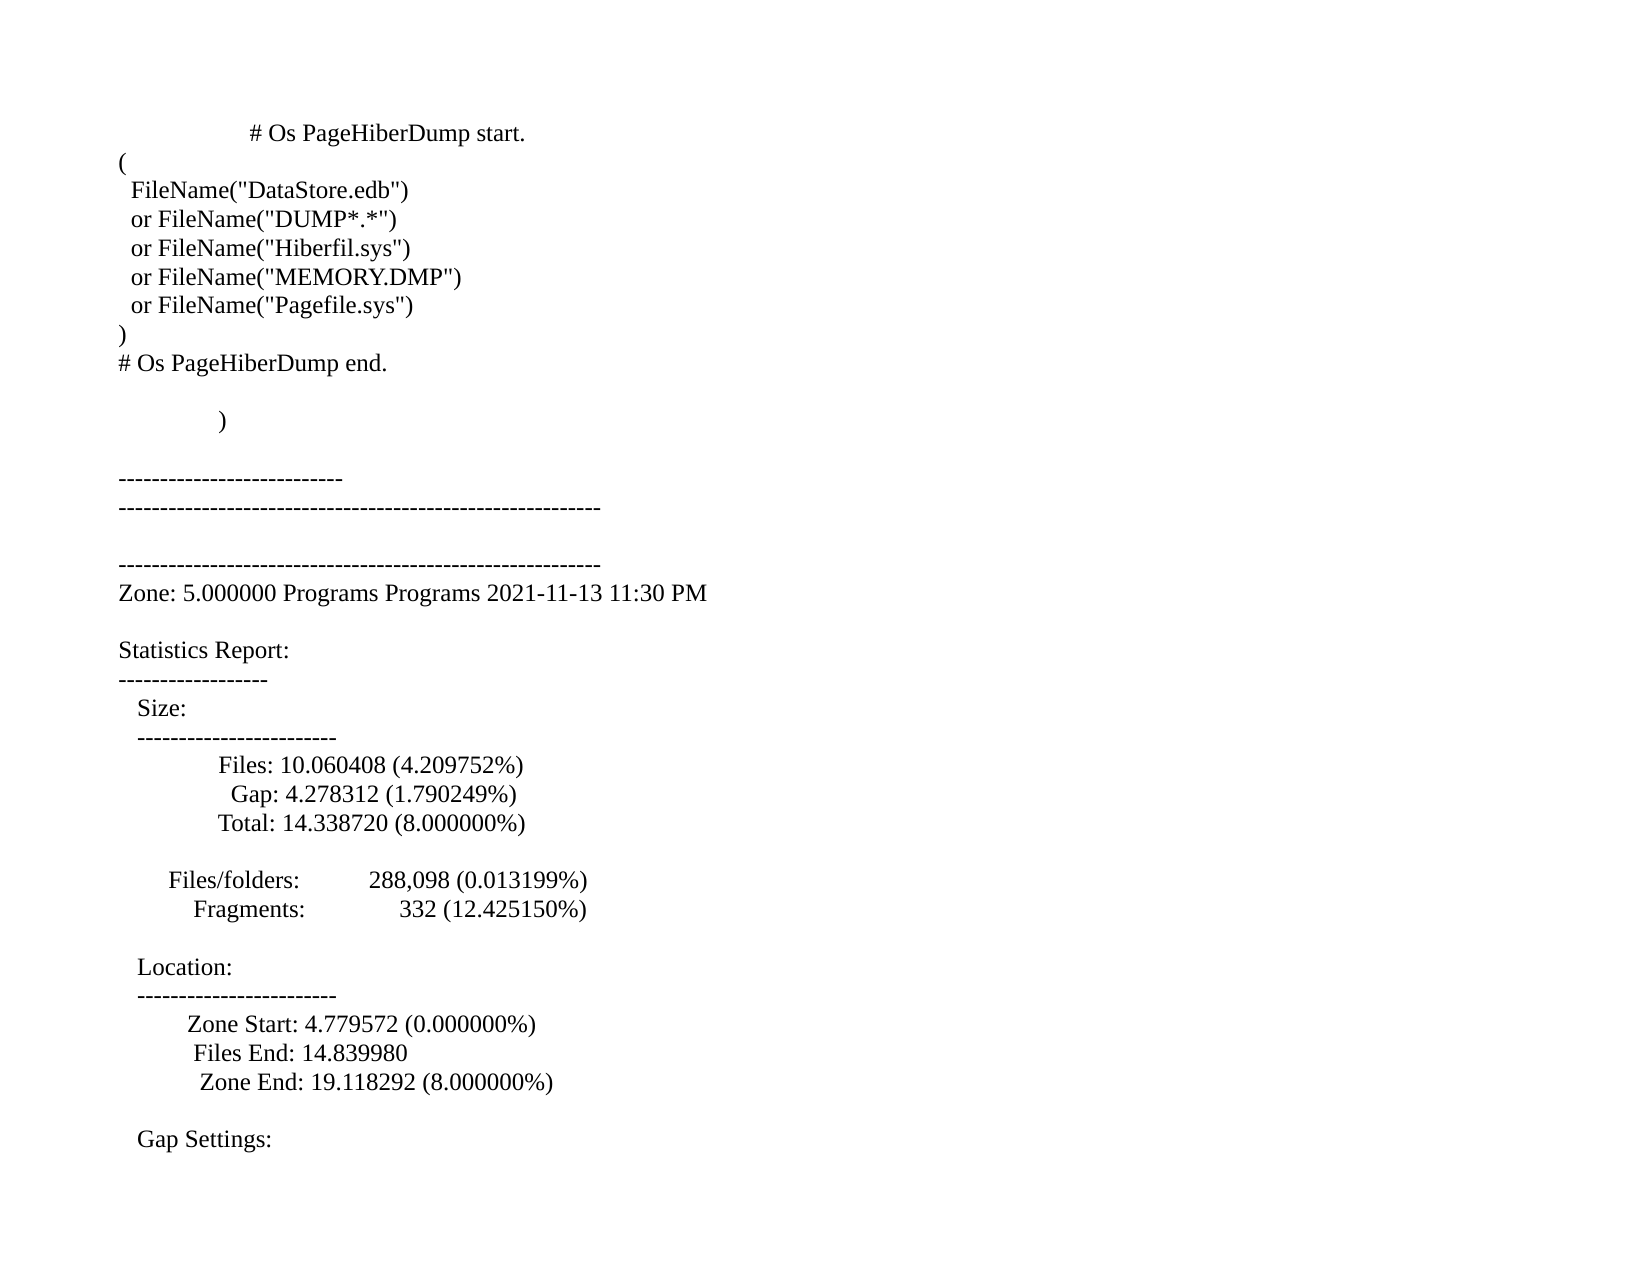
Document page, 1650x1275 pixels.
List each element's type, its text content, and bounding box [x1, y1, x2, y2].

text ------------------ [118, 664, 1532, 693]
text --------------------------- [118, 463, 1532, 492]
text # Os PageHiberDump start. [118, 118, 1532, 147]
text Location: [118, 952, 1532, 981]
text or FileName("DUMP*.*") [118, 204, 1532, 233]
text ------------------------ [118, 722, 1532, 751]
text ---------------------------------------------------------- [118, 549, 1532, 578]
text Zone End: 19.118292 (8.000000%) [118, 1067, 1532, 1096]
text Files/folders: 288,098 (0.013199%) [118, 866, 1532, 894]
text Fragments: 332 (12.425150%) [118, 894, 1532, 923]
text Files End: 14.839980 [118, 1038, 1532, 1067]
text Zone: 5.000000 Programs Programs 2021-11-13 11:30 PM [118, 578, 1532, 607]
text Zone Start: 4.779572 (0.000000%) [118, 1009, 1532, 1038]
text or FileName("Hiberfil.sys") [118, 233, 1532, 262]
text Gap: 4.278312 (1.790249%) [118, 779, 1532, 808]
text Total: 14.338720 (8.000000%) [118, 808, 1532, 837]
text ---------------------------------------------------------- [118, 492, 1532, 521]
text ) [118, 406, 1532, 434]
text or FileName("MEMORY.DMP") [118, 262, 1532, 291]
text # Os PageHiberDump end. [118, 348, 1532, 377]
text ) [118, 319, 1532, 348]
text Gap Settings: [118, 1124, 1532, 1153]
text Statistics Report: [118, 636, 1532, 664]
text ( [118, 147, 1532, 176]
text Files: 10.060408 (4.209752%) [118, 751, 1532, 779]
text Size: [118, 693, 1532, 722]
text or FileName("Pagefile.sys") [118, 291, 1532, 319]
text FileName("DataStore.edb") [118, 176, 1532, 204]
text ------------------------ [118, 981, 1532, 1009]
